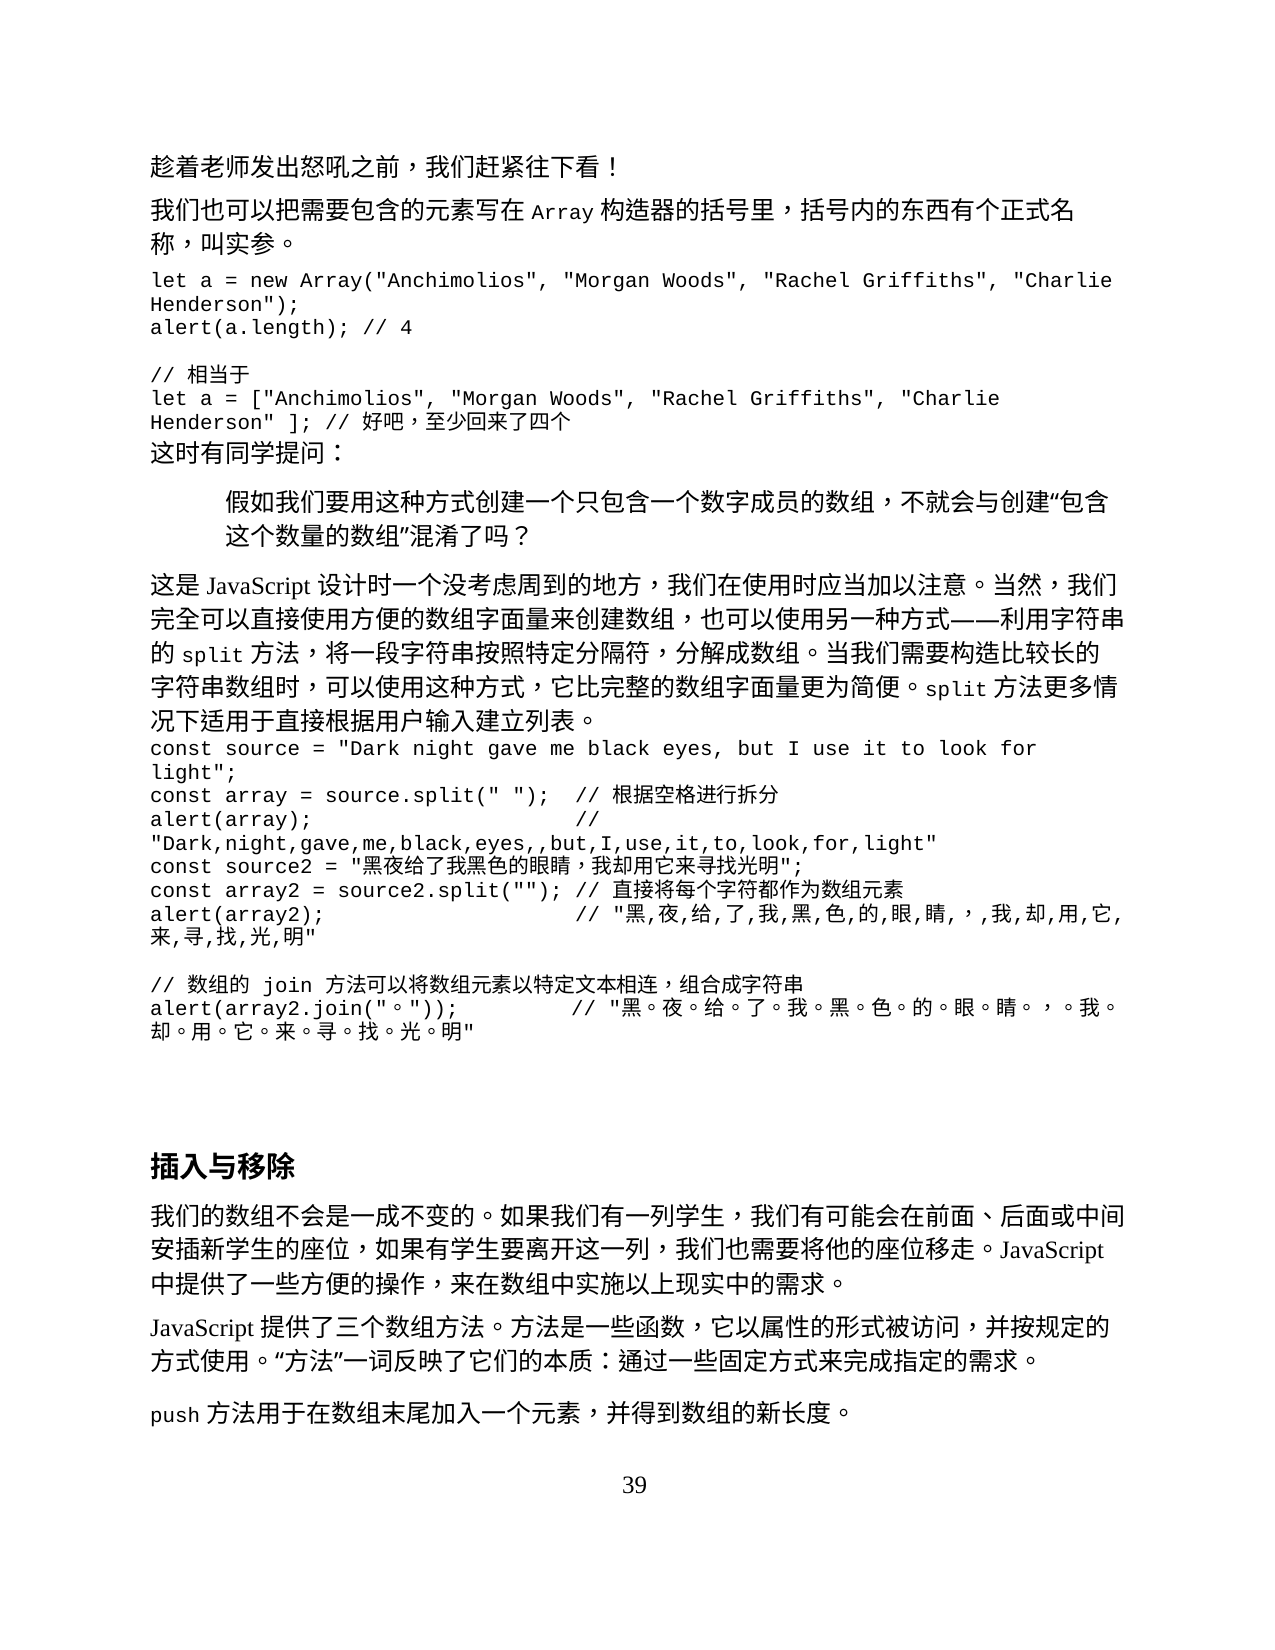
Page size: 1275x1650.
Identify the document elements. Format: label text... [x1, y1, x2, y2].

text const array2 = source2.split(""); // 直接将每个字符都作为数组元素 [150, 880, 1125, 904]
text // 数组的 join 方法可以将数组元素以特定文本相连，组合成字符串 [150, 974, 1125, 998]
text 我们的数组不会是一成不变的。如果我们有一列学生，我们有可能会在前面、后面或中间安插新学生的座位，如果有学生要离开这一列，我们也需要将他的座位移走。JavaScript 中提供了一些方便的操作，来在数组中实施以上现实中的需求。 [150, 1198, 1125, 1300]
text 趁着老师发出怒吼之前，我们赶紧往下看！ [150, 150, 1125, 184]
text alert(array); // "Dark,night,gave,me,black,eyes,,but,I,use,it,to,look,for,light" [150, 809, 1125, 856]
text const source2 = "黑夜给了我黑色的眼睛，我却用它来寻找光明"; [150, 856, 1125, 880]
text alert(a.length); // 4 [150, 317, 1125, 341]
text alert(array2); // "黑,夜,给,了,我,黑,色,的,眼,睛,，,我,却,用,它,来,寻,找,光,明" [150, 904, 1125, 951]
text 我们也可以把需要包含的元素写在 Array 构造器的括号里，括号内的东西有个正式名称，叫实参。 [150, 193, 1125, 261]
text const source = "Dark night gave me black eyes, but I use it to look for light"; [150, 738, 1125, 785]
text // 相当于 [150, 365, 1125, 388]
text let a = ["Anchimolios", "Morgan Woods", "Rachel Griffiths", "Charlie Henderson" ]; // 好吧，至少回来了四个 [150, 388, 1125, 436]
text 这是 JavaScript 设计时一个没考虑周到的地方，我们在使用时应当加以注意。当然，我们完全可以直接使用方便的数组字面量来创建数组，也可以使用另一种方式——利用字符串的 split 方法，将一段字符串按照特定分隔符，分解成数组。当我们需要构造比较长的字符串数组时，可以使用这种方式，它比完整的数组字面量更为简便。split 方法更多情况下适用于直接根据用户输入建立列表。 [150, 568, 1125, 738]
text 这时有同学提问： [150, 436, 1125, 470]
text const array = source.split(" "); // 根据空格进行拆分 [150, 785, 1125, 809]
text 假如我们要用这种方式创建一个只包含一个数字成员的数组，不就会与创建“包含这个数量的数组”混淆了吗？ [225, 485, 1125, 553]
text alert(array2.join("。")); // "黑。夜。给。了。我。黑。色。的。眼。睛。，。我。却。用。它。来。寻。找。光。明" [150, 998, 1125, 1046]
subtitle 插入与移除 [150, 1146, 1125, 1186]
text JavaScript 提供了三个数组方法。方法是一些函数，它以属性的形式被访问，并按规定的方式使用。“方法”一词反映了它们的本质：通过一些固定方式来完成指定的需求。 [150, 1309, 1125, 1377]
text let a = new Array("Anchimolios", "Morgan Woods", "Rachel Griffiths", "Charlie Henderson"); [150, 270, 1125, 317]
text push 方法用于在数组末尾加入一个元素，并得到数组的新长度。 [150, 1395, 1125, 1429]
